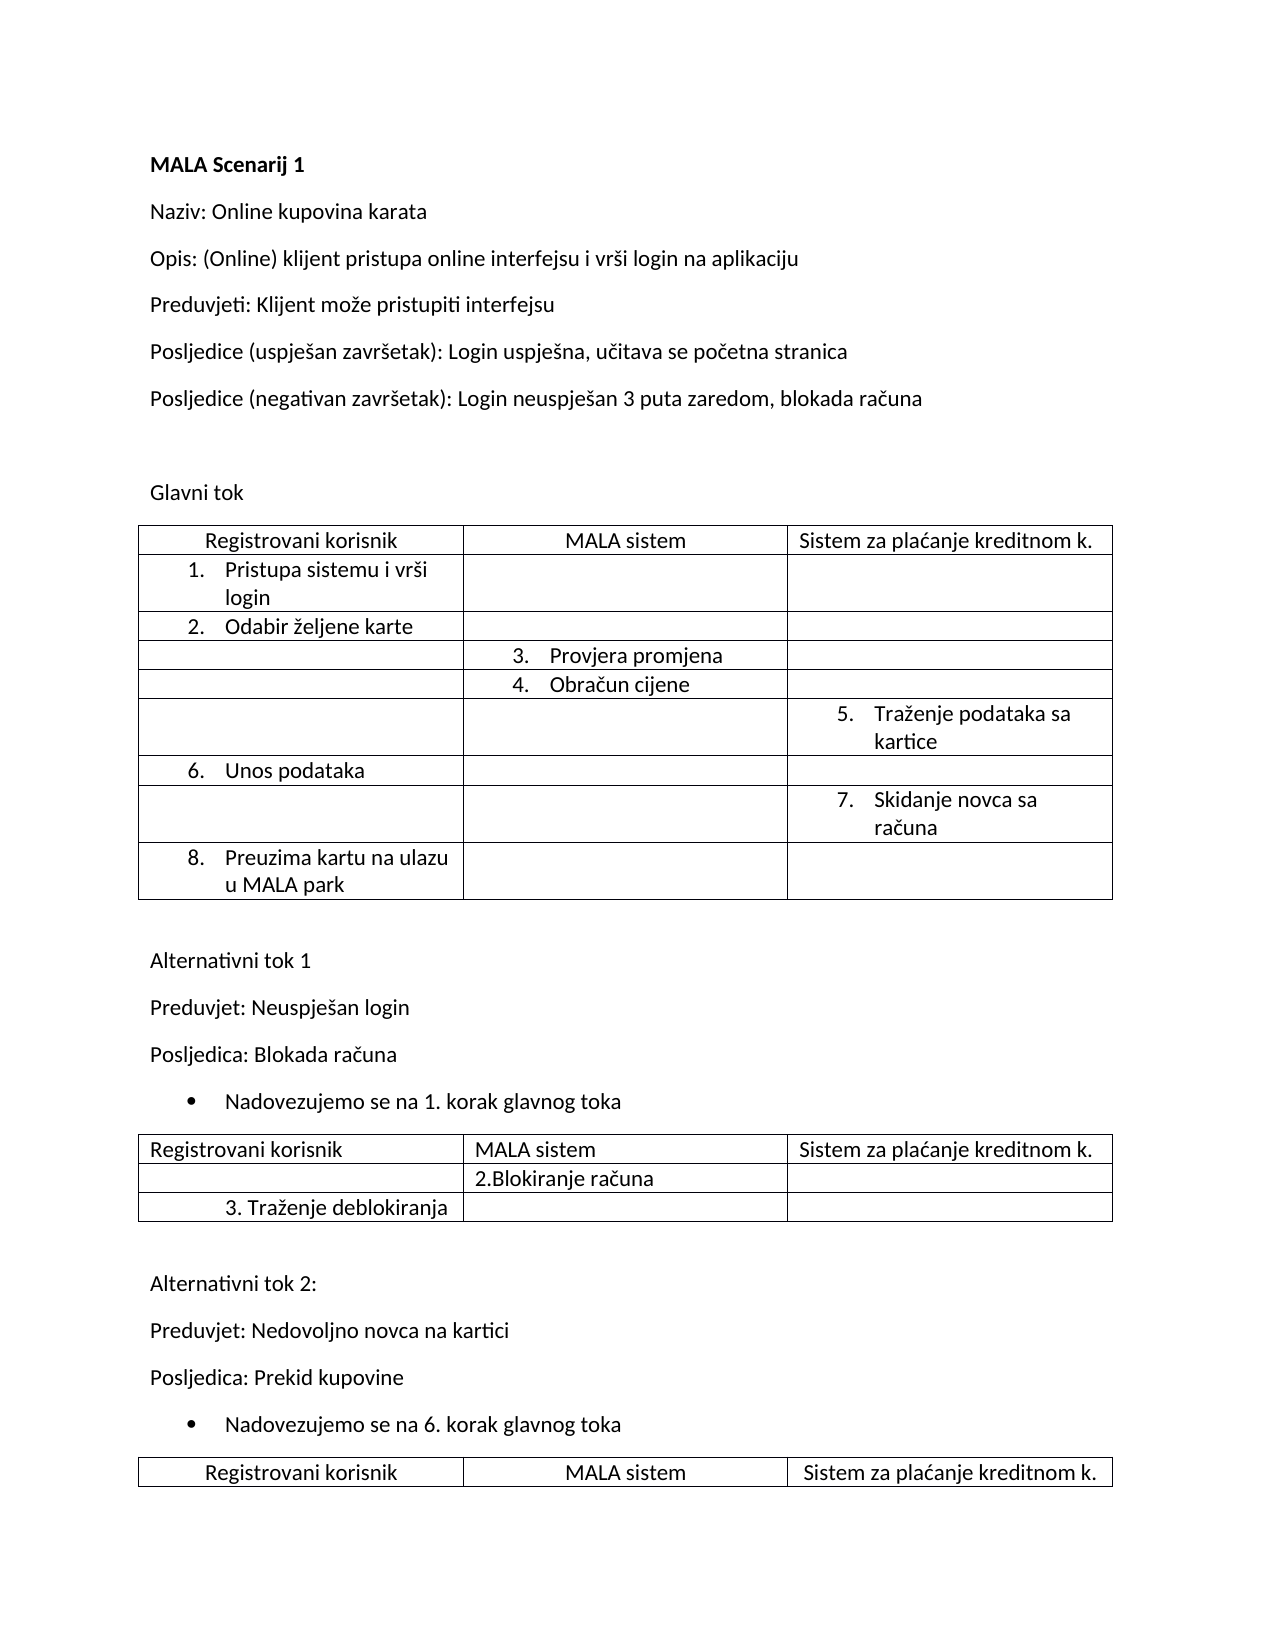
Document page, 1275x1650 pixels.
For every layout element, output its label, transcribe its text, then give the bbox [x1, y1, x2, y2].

table_cell [788, 612, 1112, 640]
table_cell [464, 786, 787, 842]
table_cell 3. Traženje deblokiranja [139, 1193, 463, 1221]
list Nadovezujemo se na 6. korak glavnog toka [187, 1410, 1125, 1438]
text Opis: (Online) klijent pristupa online interfejsu i vrši login na aplikaciju [150, 244, 1125, 272]
table_cell Traženje podataka sa kartice [788, 699, 1112, 755]
text Posljedice (negativan završetak): Login neuspješan 3 puta zaredom, blokada računa [150, 384, 1125, 412]
text Preduvjet: Neuspješan login [150, 993, 1125, 1021]
table_cell [139, 699, 463, 755]
table_cell Pristupa sistemu i vrši login [139, 555, 463, 611]
table_cell [464, 555, 787, 611]
table_cell [464, 1193, 787, 1221]
table_cell [788, 843, 1112, 899]
table_cell [788, 1193, 1112, 1221]
table_cell 2.Blokiranje računa [464, 1164, 787, 1192]
text Alternativni tok 2: [150, 1269, 1125, 1297]
table_cell [464, 612, 787, 640]
text Preduvjet: Nedovoljno novca na kartici [150, 1316, 1125, 1344]
text Posljedica: Prekid kupovine [150, 1363, 1125, 1391]
list Nadovezujemo se na 1. korak glavnog toka [187, 1087, 1125, 1115]
table_cell [139, 641, 463, 669]
table_cell Unos podataka [139, 756, 463, 784]
table_cell [788, 756, 1112, 784]
table_cell [139, 786, 463, 842]
table_cell [139, 1164, 463, 1192]
table_cell [788, 670, 1112, 698]
text MALA Scenarij 1 [150, 150, 1125, 178]
table_cell [464, 843, 787, 899]
table_cell [788, 641, 1112, 669]
table_header Sistem za plaćanje kreditnom k. [788, 526, 1112, 554]
text Naziv: Online kupovina karata [150, 197, 1125, 225]
table_cell Odabir željene karte [139, 612, 463, 640]
text Alternativni tok 1 [150, 947, 1125, 974]
text Glavni tok [150, 478, 1125, 506]
text Posljedica: Blokada računa [150, 1040, 1125, 1068]
text Preduvjeti: Klijent može pristupiti interfejsu [150, 291, 1125, 319]
table_cell Provjera promjena [464, 641, 787, 669]
table_header MALA sistem [464, 1458, 787, 1486]
table_cell Preuzima kartu na ulazu u MALA park [139, 843, 463, 899]
table_header Registrovani korisnik [139, 526, 463, 554]
table_header Sistem za plaćanje kreditnom k. [788, 1135, 1112, 1163]
table_header Registrovani korisnik [139, 1135, 463, 1163]
table_cell [788, 1164, 1112, 1192]
text Posljedice (uspješan završetak): Login uspješna, učitava se početna stranica [150, 337, 1125, 366]
table_header Sistem za plaćanje kreditnom k. [788, 1458, 1112, 1486]
table_cell [464, 756, 787, 784]
table_cell Skidanje novca sa računa [788, 786, 1112, 842]
table_header MALA sistem [464, 526, 787, 554]
table_cell Obračun cijene [464, 670, 787, 698]
table_header Registrovani korisnik [139, 1458, 463, 1486]
table_cell [139, 670, 463, 698]
table_cell [788, 555, 1112, 611]
table_header MALA sistem [464, 1135, 787, 1163]
table_cell [464, 699, 787, 755]
